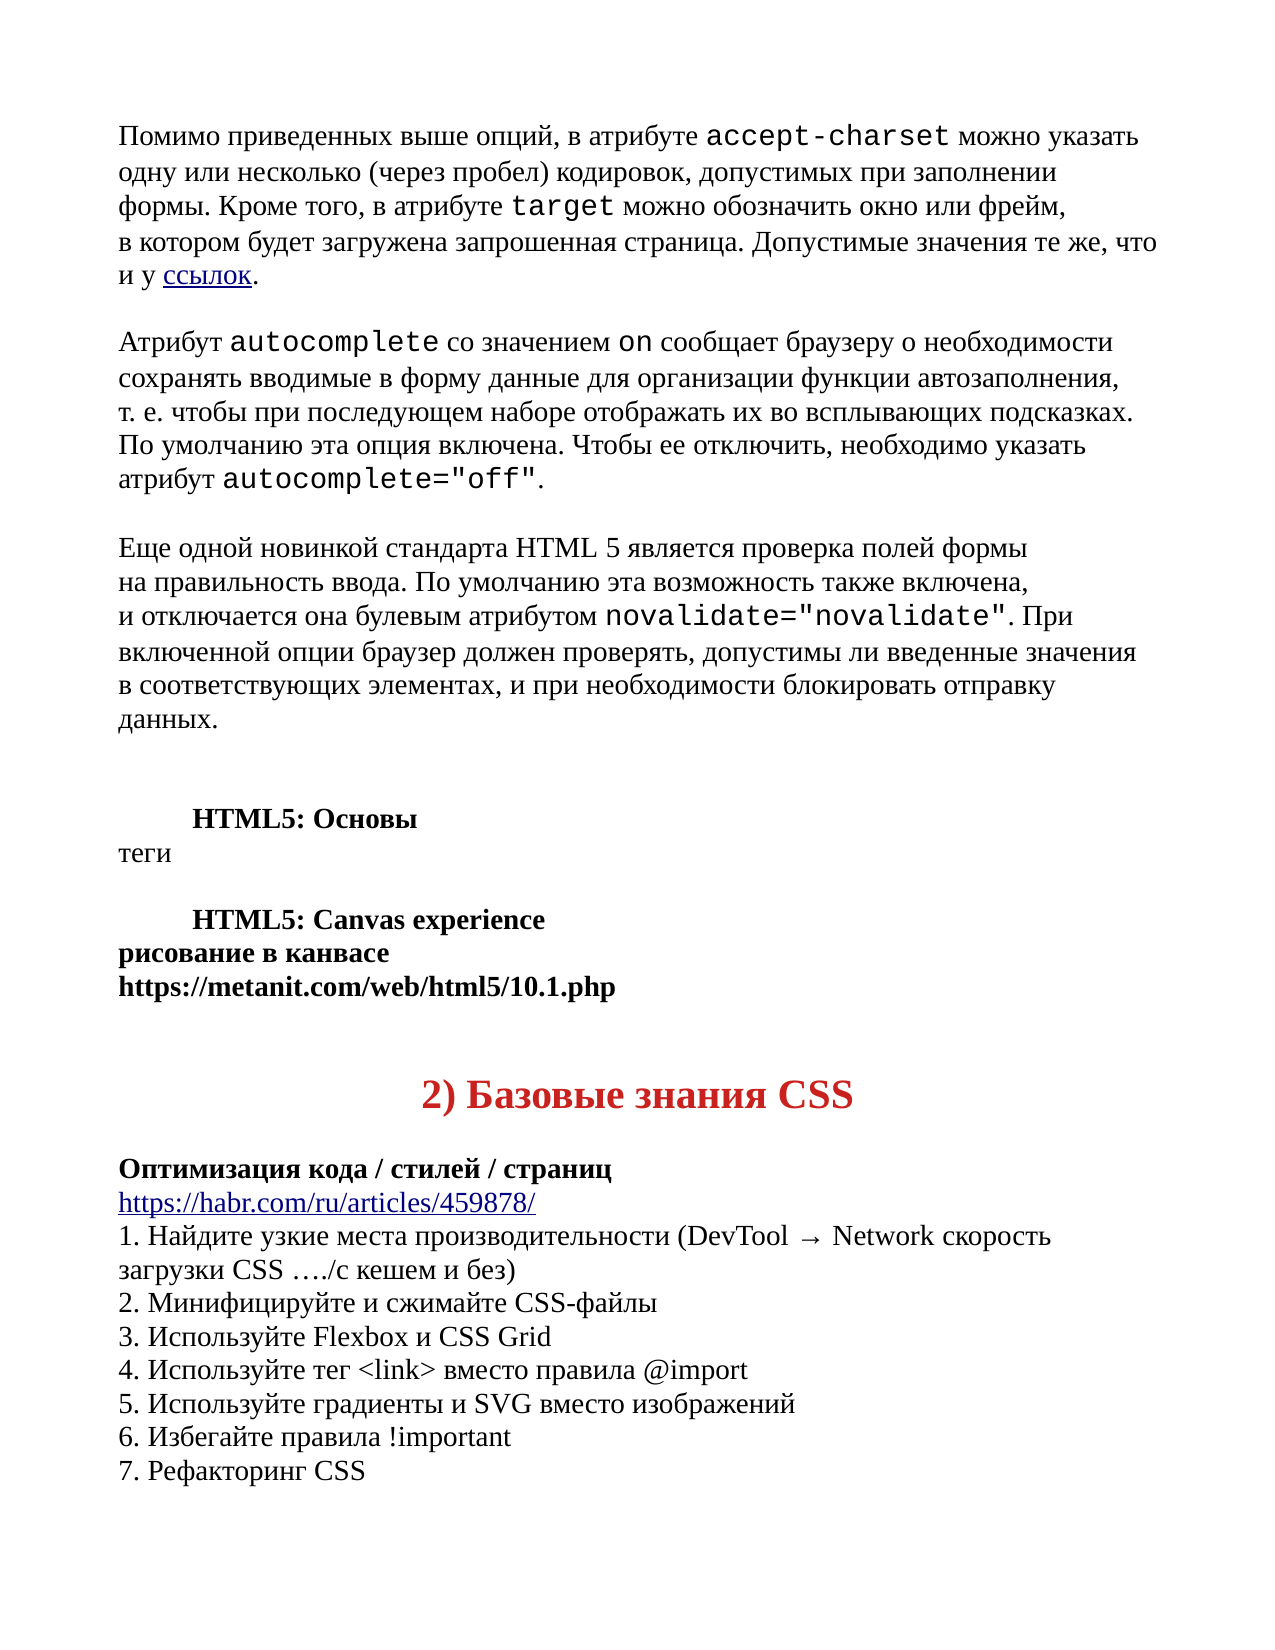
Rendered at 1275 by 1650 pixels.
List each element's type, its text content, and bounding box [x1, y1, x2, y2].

text 6. Избегайте правила !important [118, 1419, 1157, 1453]
text 3. Используйте Flexbox и CSS Grid [118, 1319, 1157, 1352]
text 2) Базовые знания CSS [118, 1036, 1157, 1118]
text 7. Рефакторинг CSS [118, 1453, 1157, 1487]
text Атрибут autocomplete со значением on сообщает браузеру о необходимости сохранять вводимые в форму данные для организации функции автозаполнения, т. е. чтобы при последующем наборе отображать их во всплывающих подсказках. По умолчанию эта опция включена. Чтобы ее отключить, необходимо указать атрибут autocomplete="off". [118, 324, 1157, 497]
text HTML5: Основы [118, 768, 1157, 835]
text рисование в канвасе [118, 936, 1157, 969]
text Еще одной новинкой стандарта HTML 5 является проверка полей формы на правильность ввода. По умолчанию эта возможность также включена, и отключается она булевым атрибутом novalidate="novalidate". При включенной опции браузер должен проверять, допустимы ли введенные значения в соответствующих элементах, и при необходимости блокировать отправку данных. [118, 531, 1157, 734]
text https://metanit.com/web/html5/10.1.php [118, 969, 1157, 1036]
text теги [118, 835, 1157, 868]
text 1. Найдите узкие места производительности (DevTool → Network скорость загрузки CSS …./с кешем и без) 2. Минифицируйте и сжимайте CSS-файлы [118, 1218, 1157, 1319]
text https://habr.com/ru/articles/459878/ [118, 1185, 1157, 1218]
text 5. Используйте градиенты и SVG вместо изображений [118, 1386, 1157, 1419]
text HTML5: Canvas experience [118, 868, 1157, 936]
text Помимо приведенных выше опций, в атрибуте accept-charset можно указать одну или несколько (через пробел) кодировок, допустимых при заполнении формы. Кроме того, в атрибуте target можно обозначить окно или фрейм, в котором будет загружена запрошенная страница. Допустимые значения те же, что и у ссылок. [118, 118, 1157, 291]
text Оптимизация кода / стилей / страниц [118, 1118, 1157, 1185]
text 4. Используйте тег <link> вместо правила @import [118, 1352, 1157, 1386]
